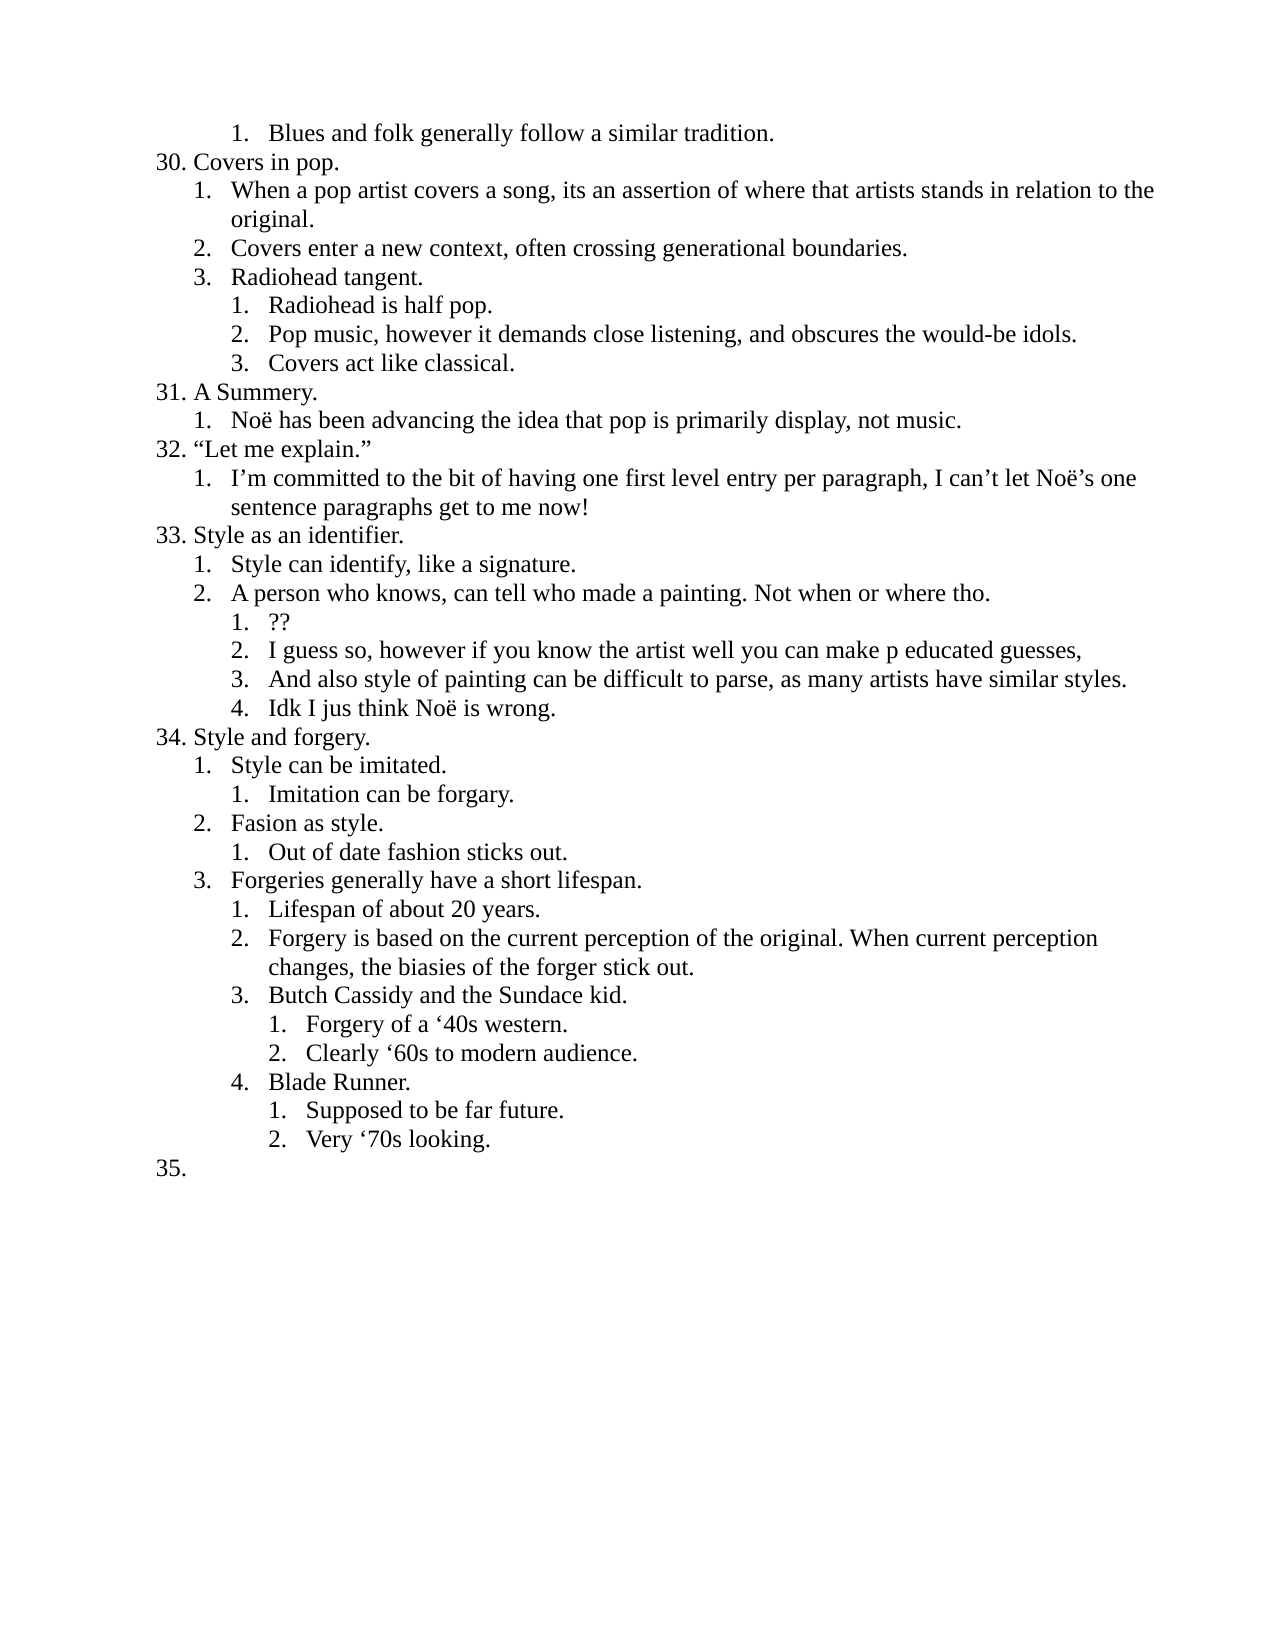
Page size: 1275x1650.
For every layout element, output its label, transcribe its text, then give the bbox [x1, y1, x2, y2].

list Radiohead tangent. [193, 262, 1157, 291]
list Butch Cassidy and the Sundace kid. [231, 981, 1157, 1009]
list A Summery. [156, 377, 1157, 406]
list Covers in pop. [156, 147, 1157, 176]
list Forgery of a ‘40s western. [268, 1009, 1157, 1038]
list Radiohead is half pop. [231, 291, 1157, 319]
list Fasion as style. [193, 808, 1157, 837]
list I guess so, however if you know the artist well you can make p educated guesses, [231, 636, 1157, 664]
list And also style of painting can be difficult to parse, as many artists have similar styles. [231, 664, 1157, 693]
list Imitation can be forgary. [231, 779, 1157, 808]
list Covers enter a new context, often crossing generational boundaries. [193, 233, 1157, 262]
list Blues and folk generally follow a similar tradition. [231, 118, 1157, 147]
list Out of date fashion sticks out. [231, 837, 1157, 866]
list A person who knows, can tell who made a painting. Not when or where tho. [193, 578, 1157, 607]
list Pop music, however it demands close listening, and obscures the would-be idols. [231, 319, 1157, 348]
list Style as an identifier. [156, 521, 1157, 549]
list Style can be imitated. [193, 751, 1157, 779]
list Very ‘70s looking. [268, 1124, 1157, 1153]
list I’m committed to the bit of having one first level entry per paragraph, I can’t let Noë’s one sentence paragraphs get to me now! [193, 463, 1157, 521]
list Forgery is based on the current perception of the original. When current perception changes, the biasies of the forger stick out. [231, 923, 1157, 981]
list When a pop artist covers a song, its an assertion of where that artists stands in relation to the original. [193, 176, 1157, 233]
list ?? [231, 607, 1157, 636]
list Noë has been advancing the idea that pop is primarily display, not music. [193, 406, 1157, 434]
list Idk I jus think Noë is wrong. [231, 693, 1157, 722]
list “Let me explain.” [156, 434, 1157, 463]
list Style and forgery. [156, 722, 1157, 751]
list Lifespan of about 20 years. [231, 894, 1157, 923]
list Supposed to be far future. [268, 1096, 1157, 1124]
list Style can identify, like a signature. [193, 549, 1157, 578]
list Clearly ‘60s to modern audience. [268, 1038, 1157, 1067]
list Forgeries generally have a short lifespan. [193, 866, 1157, 894]
list Covers act like classical. [231, 348, 1157, 377]
list Blade Runner. [231, 1067, 1157, 1096]
